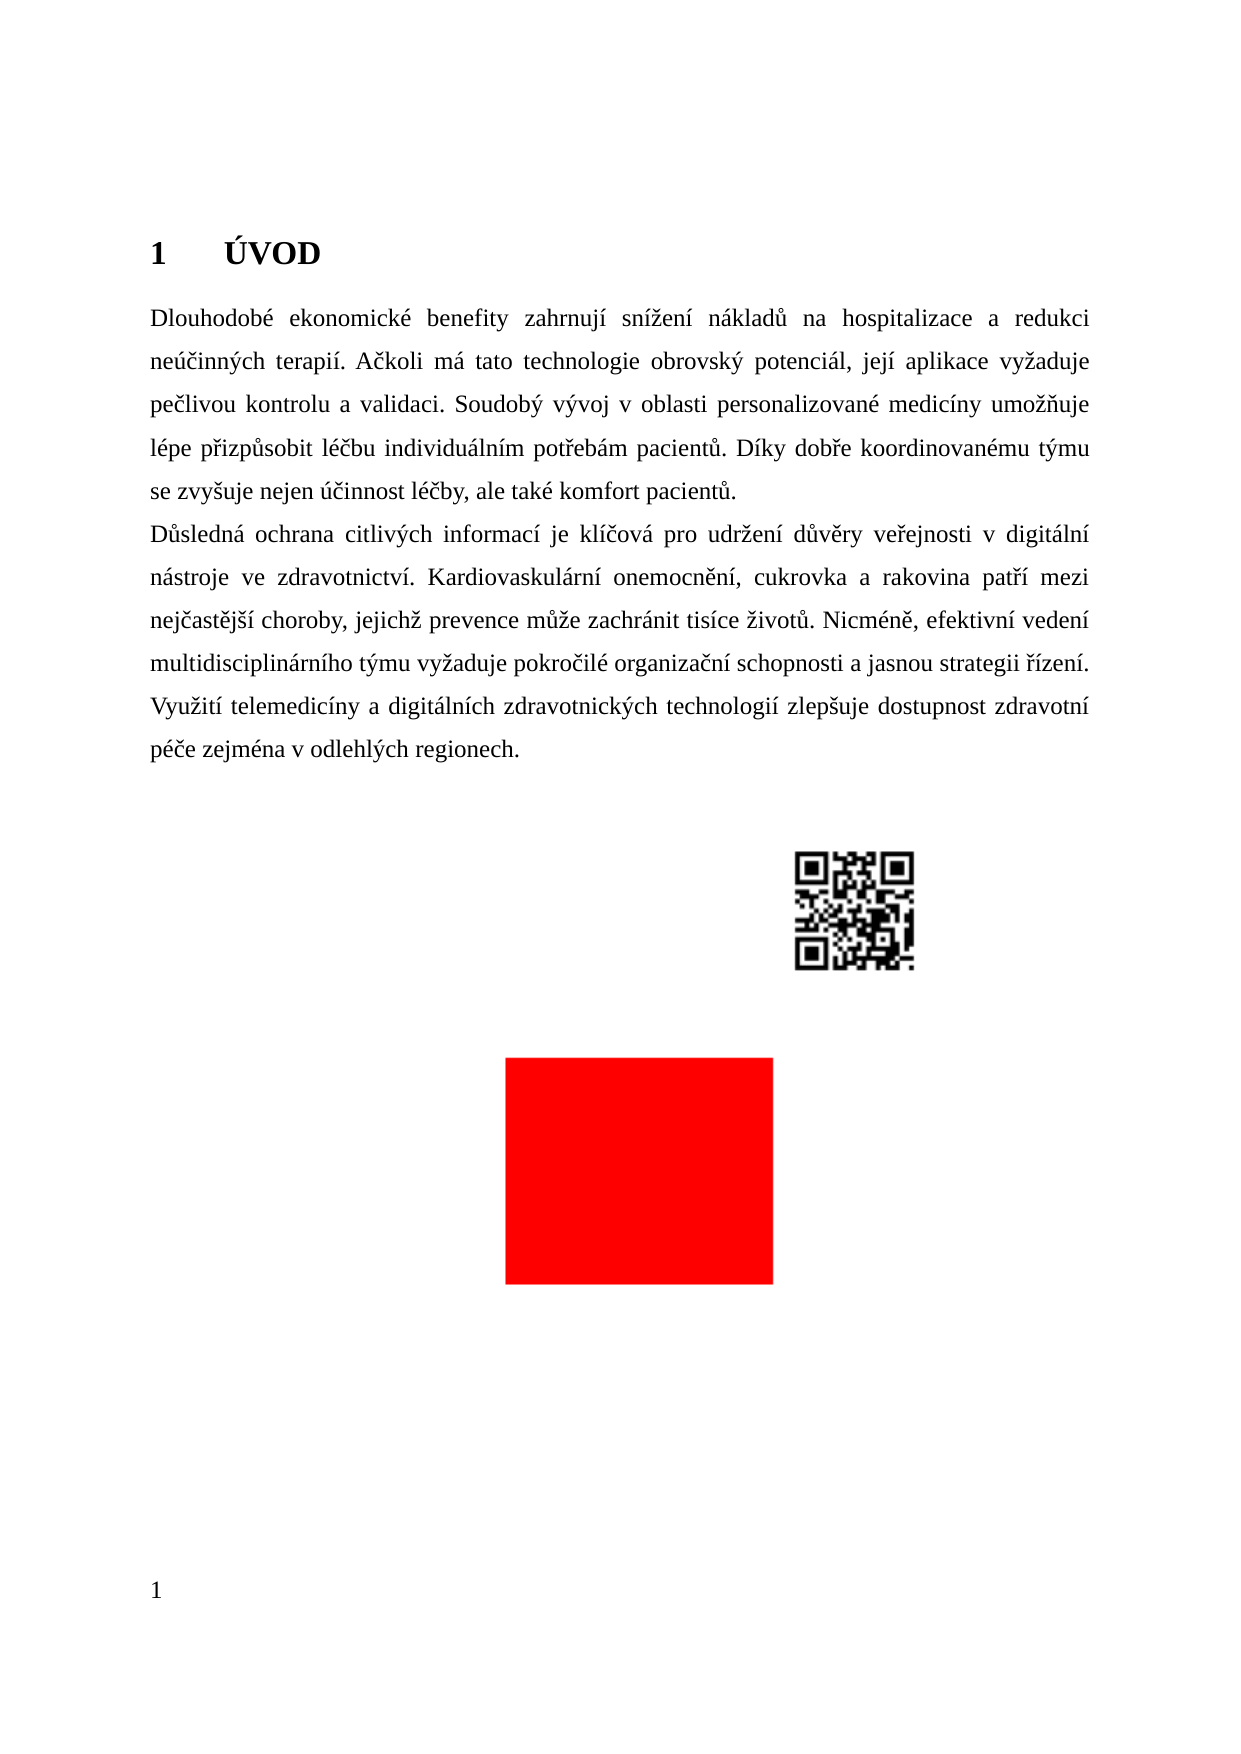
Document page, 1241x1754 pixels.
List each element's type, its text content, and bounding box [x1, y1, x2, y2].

picture [307, 833, 933, 1302]
subtitle Úvod [150, 233, 1090, 272]
text Dlouhodobé ekonomické benefity zahrnují snížení nákladů na hospitalizace a redukci neúčinných terapií. Ačkoli má tato technologie obrovský potenciál, její aplikace vyžaduje pečlivou kontrolu a validaci. Soudobý vývoj v oblasti personalizované medicíny umožňuje lépe přizpůsobit léčbu individuálním potřebám pacientů. Díky dobře koordinovanému týmu se zvyšuje nejen účinnost léčby, ale také komfort pacientů. [150, 303, 1090, 504]
text Důsledná ochrana citlivých informací je klíčová pro udržení důvěry veřejnosti v digitální nástroje ve zdravotnictví. Kardiovaskulární onemocnění, cukrovka a rakovina patří mezi nejčastější choroby, jejichž prevence může zachránit tisíce životů. Nicméně, efektivní vedení multidisciplinárního týmu vyžaduje pokročilé organizační schopnosti a jasnou strategii řízení. Využití telemedicíny a digitálních zdravotnických technologií zlepšuje dostupnost zdravotní péče zejména v odlehlých regionech. [150, 519, 1090, 763]
